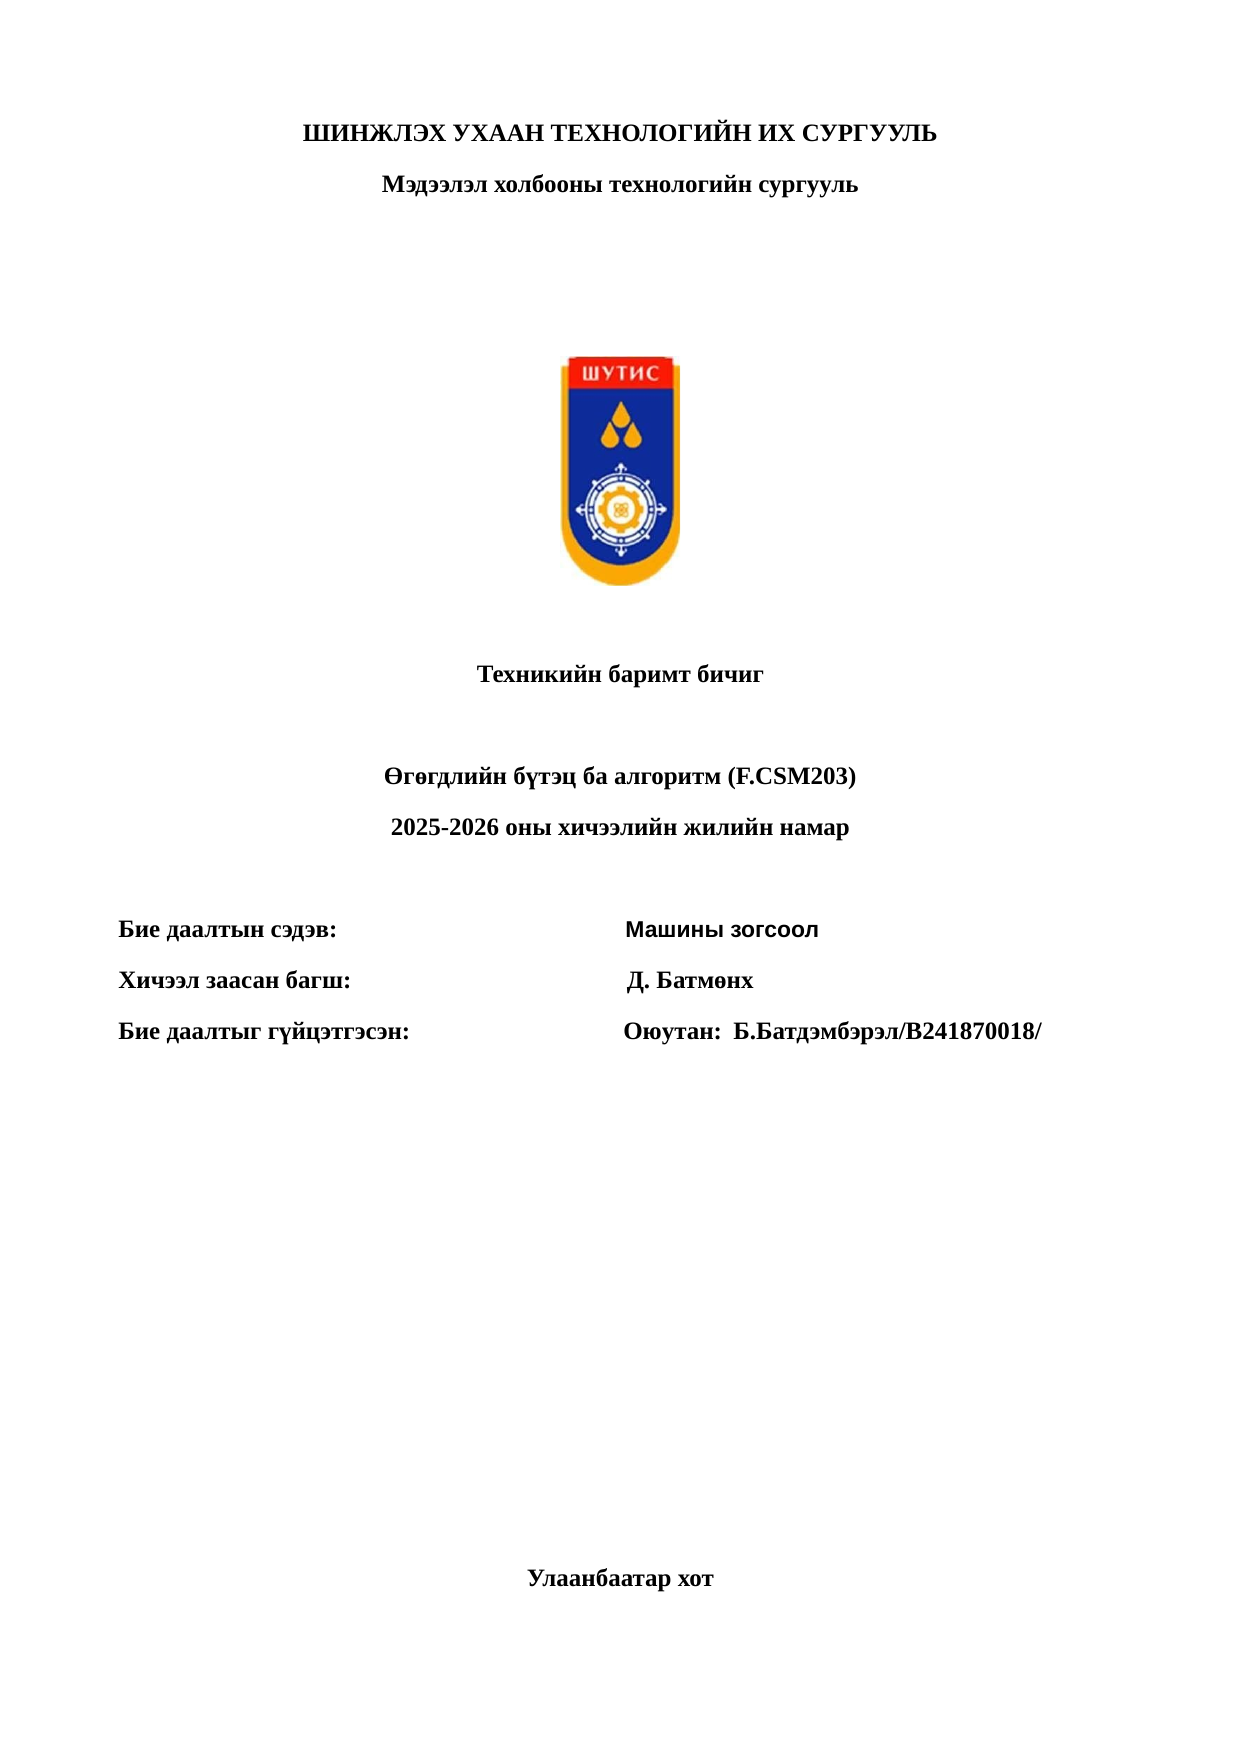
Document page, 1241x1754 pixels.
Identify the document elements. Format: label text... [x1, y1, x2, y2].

text Бие даалтын сэдэв: Машины зогсоол [118, 914, 1122, 943]
text 2025-2026 оны хичээлийн жилийн намар [118, 812, 1122, 841]
text Өгөгдлийн бүтэц ба алгоритм (F.CSM203) [118, 761, 1122, 790]
subtitle Техникийн баримт бичиг [118, 659, 1122, 688]
text Бие даалтыг гүйцэтгэсэн: Оюутан: Б.Батдэмбэрэл/B241870018/ [118, 1016, 1122, 1044]
picture [560, 356, 681, 586]
text ШИНЖЛЭХ УХААН ТЕХНОЛОГИЙН ИХ СУРГУУЛЬ [118, 118, 1122, 147]
text Улаанбаатар хот [118, 1563, 1122, 1591]
text Мэдээлэл холбооны технологийн сургууль [118, 169, 1122, 198]
text Хичээл заасан багш: Д. Батмөнх [118, 965, 1122, 993]
